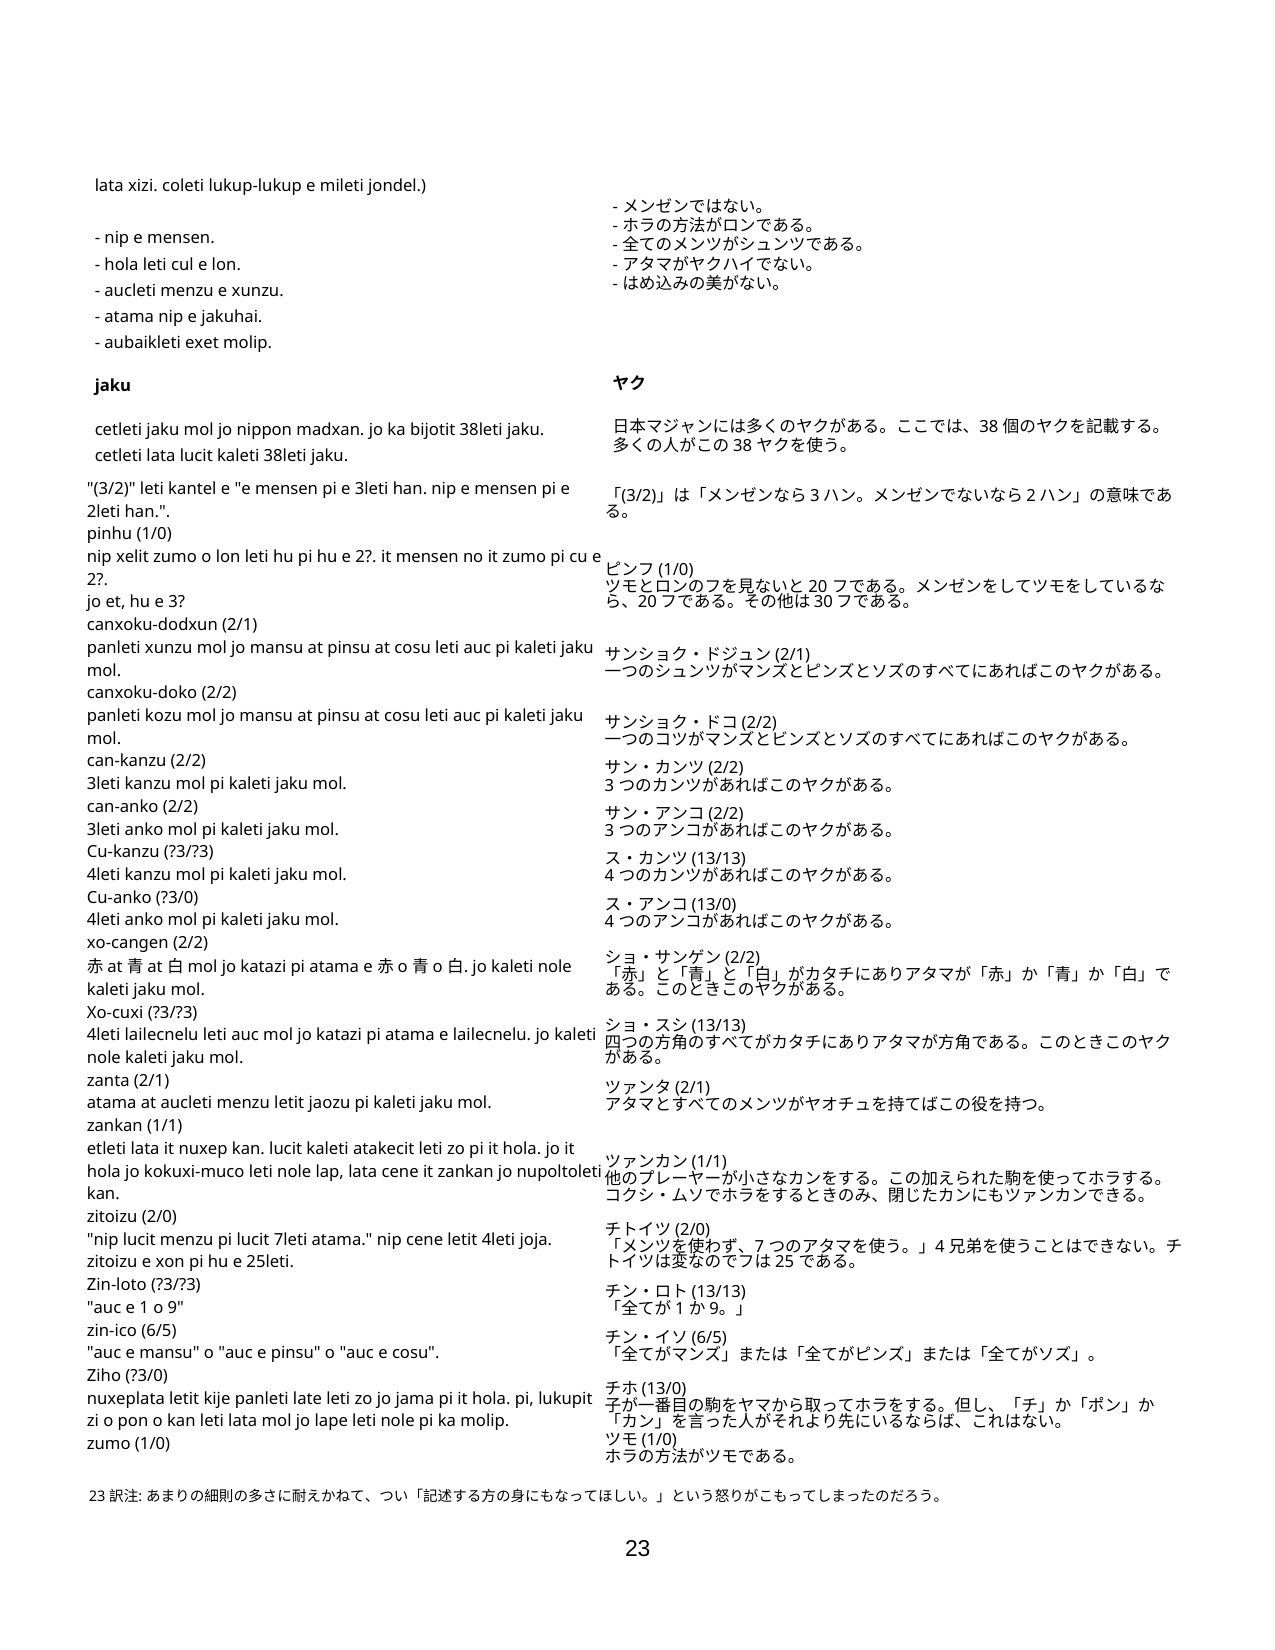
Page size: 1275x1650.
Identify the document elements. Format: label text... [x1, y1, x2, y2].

table_cell チン・ロト (13/13) 「全てが 1 か 9。」 [604, 1273, 1183, 1318]
table_cell jaku [84, 363, 602, 407]
table_cell Cu-kanzu (?3/?3) 4leti kanzu mol pi kaleti jaku mol. [87, 840, 604, 885]
table_cell canxoku-doko (2/2) panleti kozu mol jo mansu at pinsu at cosu leti auc pi kaleti jaku mol. [87, 681, 604, 749]
table_cell Cu-anko (?3/0) 4leti anko mol pi kaleti jaku mol. [87, 885, 604, 931]
table_cell ショ・サンゲン (2/2) 「赤」と「青」と「白」がカタチにありアタマが「赤」か「青」か「白」である。このときこのヤクがある。 [604, 931, 1183, 1000]
table_cell ヤク [602, 363, 1182, 407]
table_cell 奇妙な例外として、以下の条件をすべて満たす場合は、計算において誤りを犯す必要がある。フが 20 なのに 30 と見る。（このルールを作ったお方へ。あなたのお言葉は私の苦しみと空虚です。） - メンゼンではない。 - ホラの方法がロンである。 - 全てのメンツがシュンツである。 - アタマがヤクハイでない。 - はめ込みの美がない。 [602, 164, 1182, 363]
table_cell Ziho (?3/0) nuxeplata letit kije panleti late leti zo jo jama pi it hola. pi, lukupit zi o pon o kan leti lata mol jo lape leti nole pi ka molip. [87, 1364, 604, 1432]
table_cell cetleti jaku mol jo nippon madxan. jo ka bijotit 38leti jaku. cetleti lata lucit kaleti 38leti jaku. [84, 407, 602, 476]
table_cell ス・アンコ (13/0) 4 つのアンコがあればこのヤクがある。 [604, 885, 1183, 931]
table_cell サン・カンツ (2/2) 3 つのカンツがあればこのヤクがある。 [604, 749, 1183, 794]
table_cell lata xizi. coleti lukup-lukup e mileti jondel.) - nip e mensen. - hola leti cul e lon. - aucleti menzu e xunzu. - atama nip e jakuhai. - aubaikleti exet molip. [84, 164, 602, 363]
table_cell canxoku-dodxun (2/1) panleti xunzu mol jo mansu at pinsu at cosu leti auc pi kaleti jaku mol. [87, 613, 604, 681]
table_cell サン・アンコ (2/2) 3 つのアンコがあればこのヤクがある。 [604, 794, 1183, 840]
table_cell can-kanzu (2/2) 3leti kanzu mol pi kaleti jaku mol. [87, 749, 604, 794]
table_cell xo-cangen (2/2) 赤 at 青 at 白 mol jo katazi pi atama e 赤 o 青 o 白. jo kaleti nole kaleti jaku mol. [87, 931, 604, 1000]
table_cell zanta (2/1) atama at aucleti menzu letit jaozu pi kaleti jaku mol. [87, 1069, 604, 1114]
table_cell zin-ico (6/5) "auc e mansu" o "auc e pinsu" o "auc e cosu". [87, 1318, 604, 1364]
table_cell ショ・スシ (13/13) 四つの方角のすべてがカタチにありアタマが方角である。このときこのヤクがある。 [604, 1000, 1183, 1068]
table_cell Xo-cuxi (?3/?3) 4leti lailecnelu leti auc mol jo katazi pi atama e lailecnelu. jo kaleti nole kaleti jaku mol. [87, 1000, 604, 1068]
table_cell ツァンタ (2/1) アタマとすべてのメンツがヤオチュを持てばこの役を持つ。 [604, 1069, 1183, 1114]
table_cell Zin-loto (?3/?3) "auc e 1 o 9" [87, 1273, 604, 1318]
table_cell zitoizu (2/0) "nip lucit menzu pi lucit 7leti atama." nip cene letit 4leti joja. zitoizu e xon pi hu e 25leti. [87, 1205, 604, 1273]
table_cell can-anko (2/2) 3leti anko mol pi kaleti jaku mol. [87, 794, 604, 840]
table_header "(3/2)" leti kantel e "e mensen pi e 3leti han. nip e mensen pi e 2leti han.". [87, 476, 604, 522]
table_cell チン・イソ (6/5) 「全てがマンズ」または「全てがピンズ」または「全てがソズ」。 [604, 1318, 1183, 1364]
table_cell チトイツ (2/0) 「メンツを使わず、7 つのアタマを使う。」4 兄弟を使うことはできない。チトイツは変なのでフは 25 である。 [604, 1205, 1183, 1273]
table_header 「(3/2)」は「メンゼンなら3ハン。メンゼンでないなら2ハン」の意味である。 [604, 476, 1183, 522]
table_cell ス・カンツ (13/13) 4 つのカンツがあればこのヤクがある。 [604, 840, 1183, 885]
table_cell ツァンカン (1/1) 他のプレーヤーが小さなカンをする。この加えられた駒を使ってホラする。 コクシ・ムソでホラをするときのみ、閉じたカンにもツァンカンできる。 [604, 1114, 1183, 1205]
table_cell zankan (1/1) etleti lata it nuxep kan. lucit kaleti atakecit leti zo pi it hola. jo it hola jo kokuxi-muco leti nole lap, lata cene it zankan jo nupoltoleti kan. [87, 1114, 604, 1205]
table_cell チホ (13/0) 子が一番目の駒をヤマから取ってホラをする。但し、「チ」か「ポン」か「カン」を言った人がそれより先にいるならば、これはない。 [604, 1364, 1183, 1432]
table_cell 日本マジャンには多くのヤクがある。ここでは、38 個のヤクを記載する。多くの人がこの 38 ヤクを使う。 [602, 407, 1182, 476]
table_cell サンショク・ドコ (2/2) 一つのコツがマンズとビンズとソズのすべてにあればこのヤクがある。 [604, 681, 1183, 749]
table_cell zumo (1/0) [87, 1432, 604, 1466]
table_cell ツモ (1/0) ホラの方法がツモである。 [604, 1432, 1183, 1466]
table_cell pinhu (1/0) nip xelit zumo o lon leti hu pi hu e 2?. it mensen no it zumo pi cu e 2?. jo et, hu e 3? [87, 522, 604, 613]
table_cell ピンフ (1/0) ツモとロンのフを見ないと 20 フである。メンゼンをしてツモをしているなら、20フである。その他は30フである。 [604, 522, 1183, 613]
table_cell サンショク・ドジュン (2/1) 一つのシュンツがマンズとピンズとソズのすべてにあればこのヤクがある。 [604, 613, 1183, 681]
